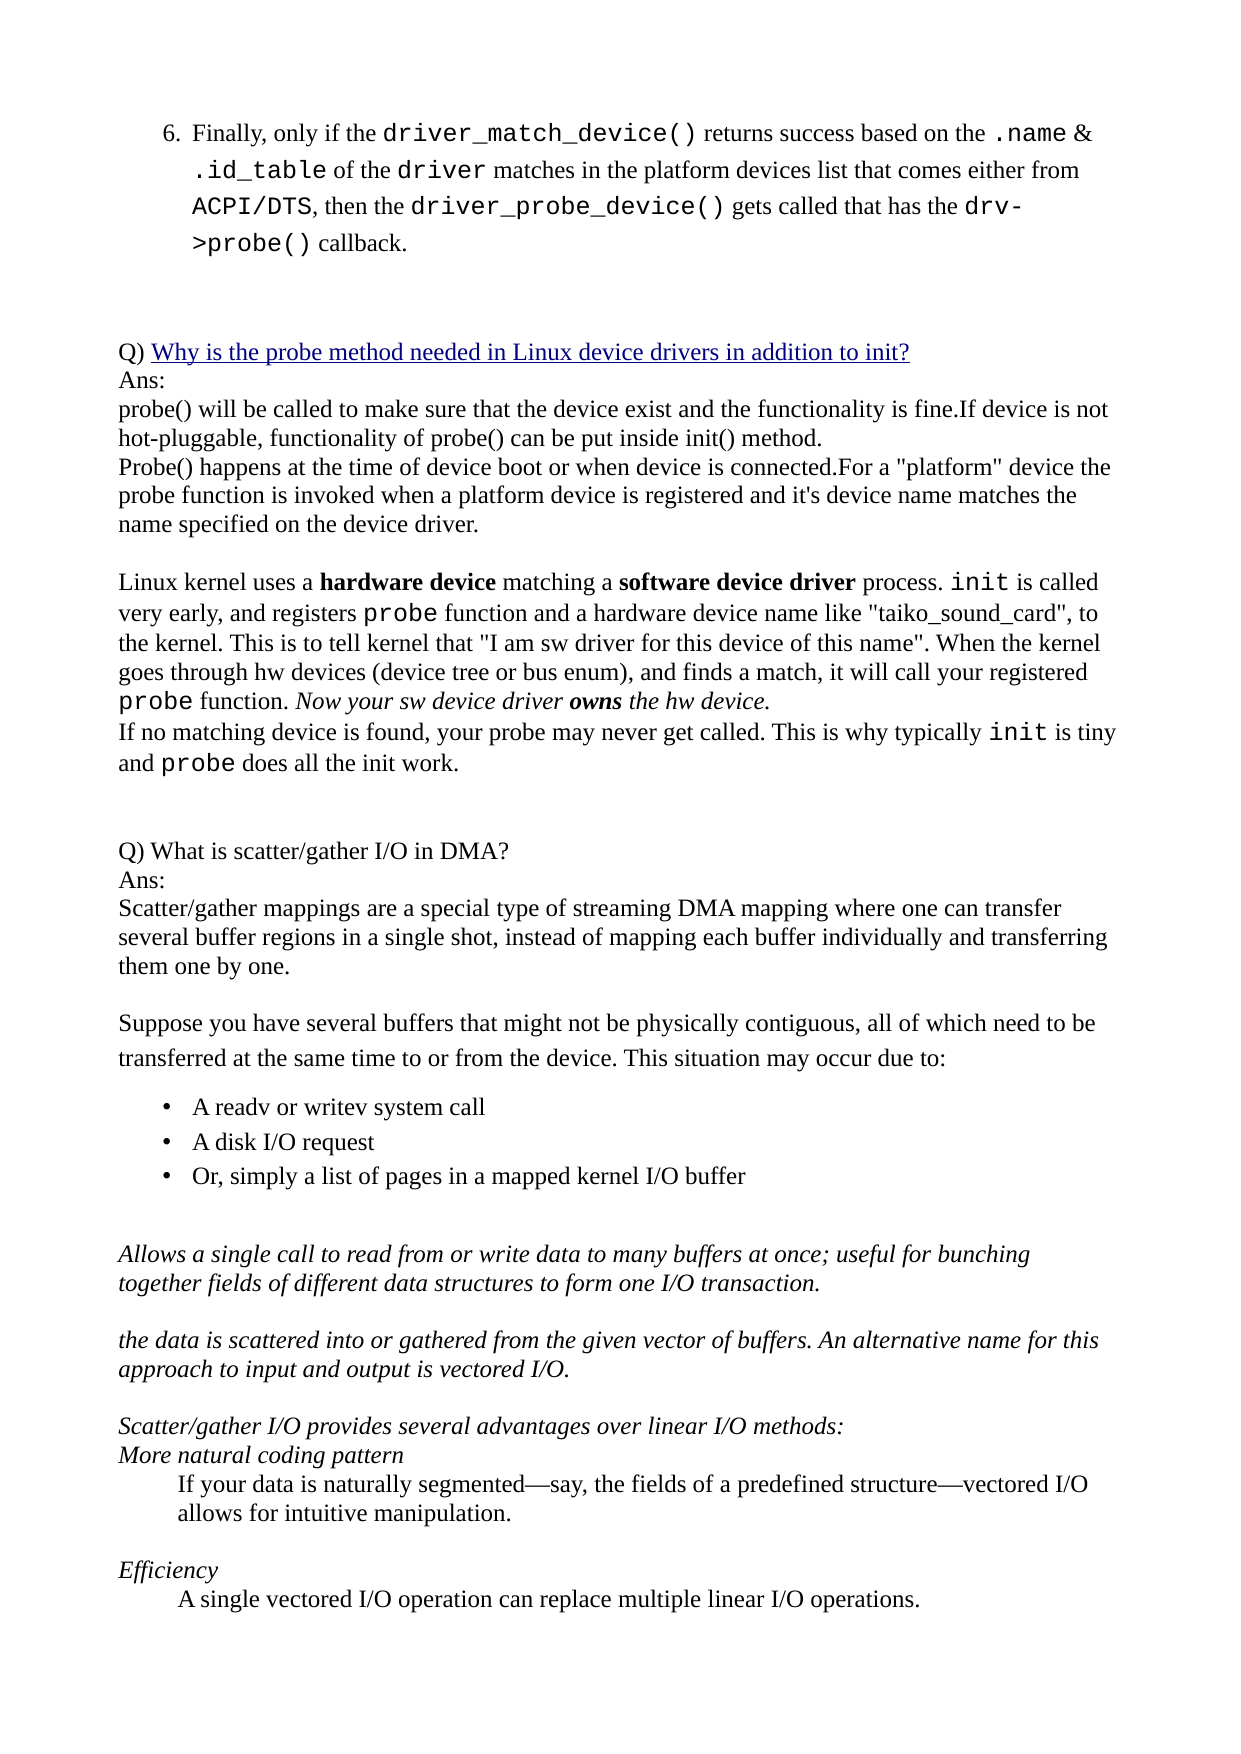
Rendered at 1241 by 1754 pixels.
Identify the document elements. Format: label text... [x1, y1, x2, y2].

text Scatter/gather I/O provides several advantages over linear I/O methods: [118, 1411, 1122, 1440]
list If your data is naturally segmented—say, the fields of a predefined structure—vectored I/O allows for intuitive manipulation. [177, 1469, 1122, 1526]
list Or, simply a list of pages in a mapped kernel I/O buffer [162, 1161, 1122, 1190]
text Linux kernel uses a hardware device matching a software device driver process. init is called very early, and registers probe function and a hardware device name like "taiko_sound_card", to the kernel. This is to tell kernel that "I am sw driver for this device of this name". When the kernel goes through hw devices (device tree or bus enum), and finds a match, it will call your registered probe function. Now your sw device driver owns the hw device. [118, 567, 1122, 717]
text Probe() happens at the time of device boot or when device is connected.For a "platform" device the probe function is invoked when a platform device is registered and it's device name matches the name specified on the device driver. [118, 452, 1122, 538]
text Scatter/gather mappings are a special type of streaming DMA mapping where one can transfer several buffer regions in a single shot, instead of mapping each buffer individually and transferring them one by one. [118, 893, 1122, 980]
list A single vectored I/O operation can replace multiple linear I/O operations. [177, 1584, 1122, 1613]
text Ans: [118, 865, 1122, 893]
text Suppose you have several buffers that might not be physically contiguous, all of which need to be transferred at the same time to or from the device. This situation may occur due to: [118, 1008, 1122, 1072]
subtitle More natural coding pattern [118, 1440, 1122, 1469]
text If no matching device is found, your probe may never get called. This is why typically init is tiny and probe does all the init work. [118, 717, 1122, 778]
text the data is scattered into or gathered from the given vector of buffers. An alternative name for this approach to input and output is vectored I/O. [118, 1325, 1122, 1383]
list A readv or writev system call [162, 1092, 1122, 1121]
subtitle Efficiency [118, 1555, 1122, 1584]
text Allows a single call to read from or write data to many buffers at once; useful for bunching together fields of different data structures to form one I/O transaction. [118, 1239, 1122, 1296]
list A disk I/O request [162, 1127, 1122, 1155]
text Q) Why is the probe method needed in Linux device drivers in addition to init? [118, 337, 1122, 366]
list Finally, only if the driver_match_device() returns success based on the .name & .id_table of the driver matches in the platform devices list that comes either from ACPI/DTS, then the driver_probe_device() gets called that has the drv->probe() callback. [162, 118, 1122, 259]
text Q) What is scatter/gather I/O in DMA? [118, 836, 1122, 865]
text probe() will be called to make sure that the device exist and the functionality is fine.If device is not hot-pluggable, functionality of probe() can be put inside init() method. [118, 394, 1122, 452]
text Ans: [118, 366, 1122, 394]
